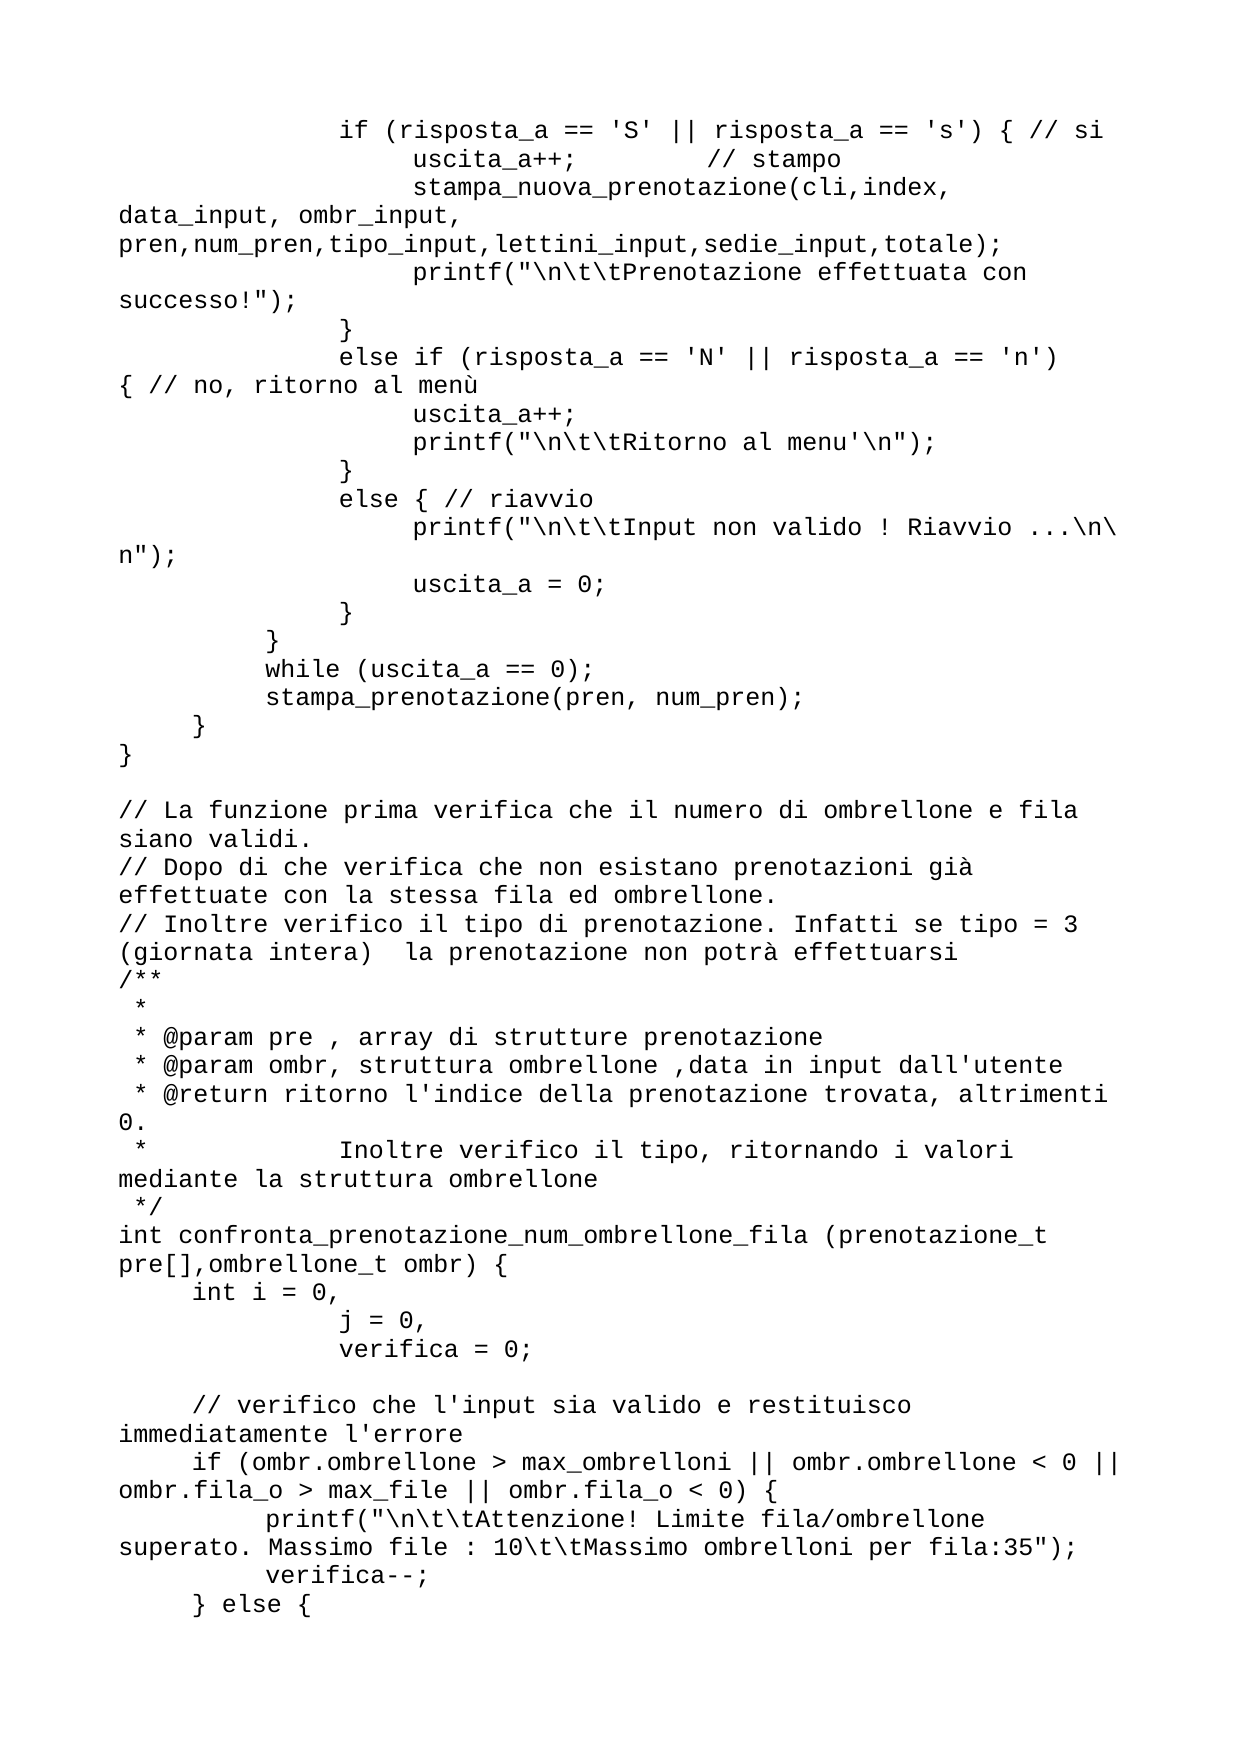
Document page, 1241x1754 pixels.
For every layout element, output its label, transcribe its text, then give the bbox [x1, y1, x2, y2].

text if (risposta_a == 'S' || risposta_a == 's') { // si uscita_a++; // stampo stampa_nuova_prenotazione(cli,index, data_input, ombr_input, pren,num_pren,tipo_input,lettini_input,sedie_input,totale); printf("\n\t\tPrenotazione effettuata con successo!"); } else if (risposta_a == 'N' || risposta_a == 'n') { // no, ritorno al menù uscita_a++; printf("\n\t\tRitorno al menu'\n"); } else { // riavvio printf("\n\t\tInput non valido ! Riavvio ...\n\n"); uscita_a = 0; } } while (uscita_a == 0); stampa_prenotazione(pren, num_pren); } } // La funzione prima verifica che il numero di ombrellone e fila siano validi. // Dopo di che verifica che non esistano prenotazioni già effettuate con la stessa fila ed ombrellone. // Inoltre verifico il tipo di prenotazione. Infatti se tipo = 3 (giornata intera) la prenotazione non potrà effettuarsi /** * * @param pre , array di strutture prenotazione * @param ombr, struttura ombrellone ,data in input dall'utente * @return ritorno l'indice della prenotazione trovata, altrimenti 0. * Inoltre verifico il tipo, ritornando i valori mediante la struttura ombrellone */ int confronta_prenotazione_num_ombrellone_fila (prenotazione_t pre[],ombrellone_t ombr) { int i = 0, j = 0, verifica = 0; // verifico che l'input sia valido e restituisco immediatamente l'errore if (ombr.ombrellone > max_ombrelloni || ombr.ombrellone < 0 || ombr.fila_o > max_file || ombr.fila_o < 0) { printf("\n\t\tAttenzione! Limite fila/ombrellone superato. Massimo file : 10\t\tMassimo ombrelloni per fila:35"); verifica--; } else { [118, 118, 1122, 1620]
